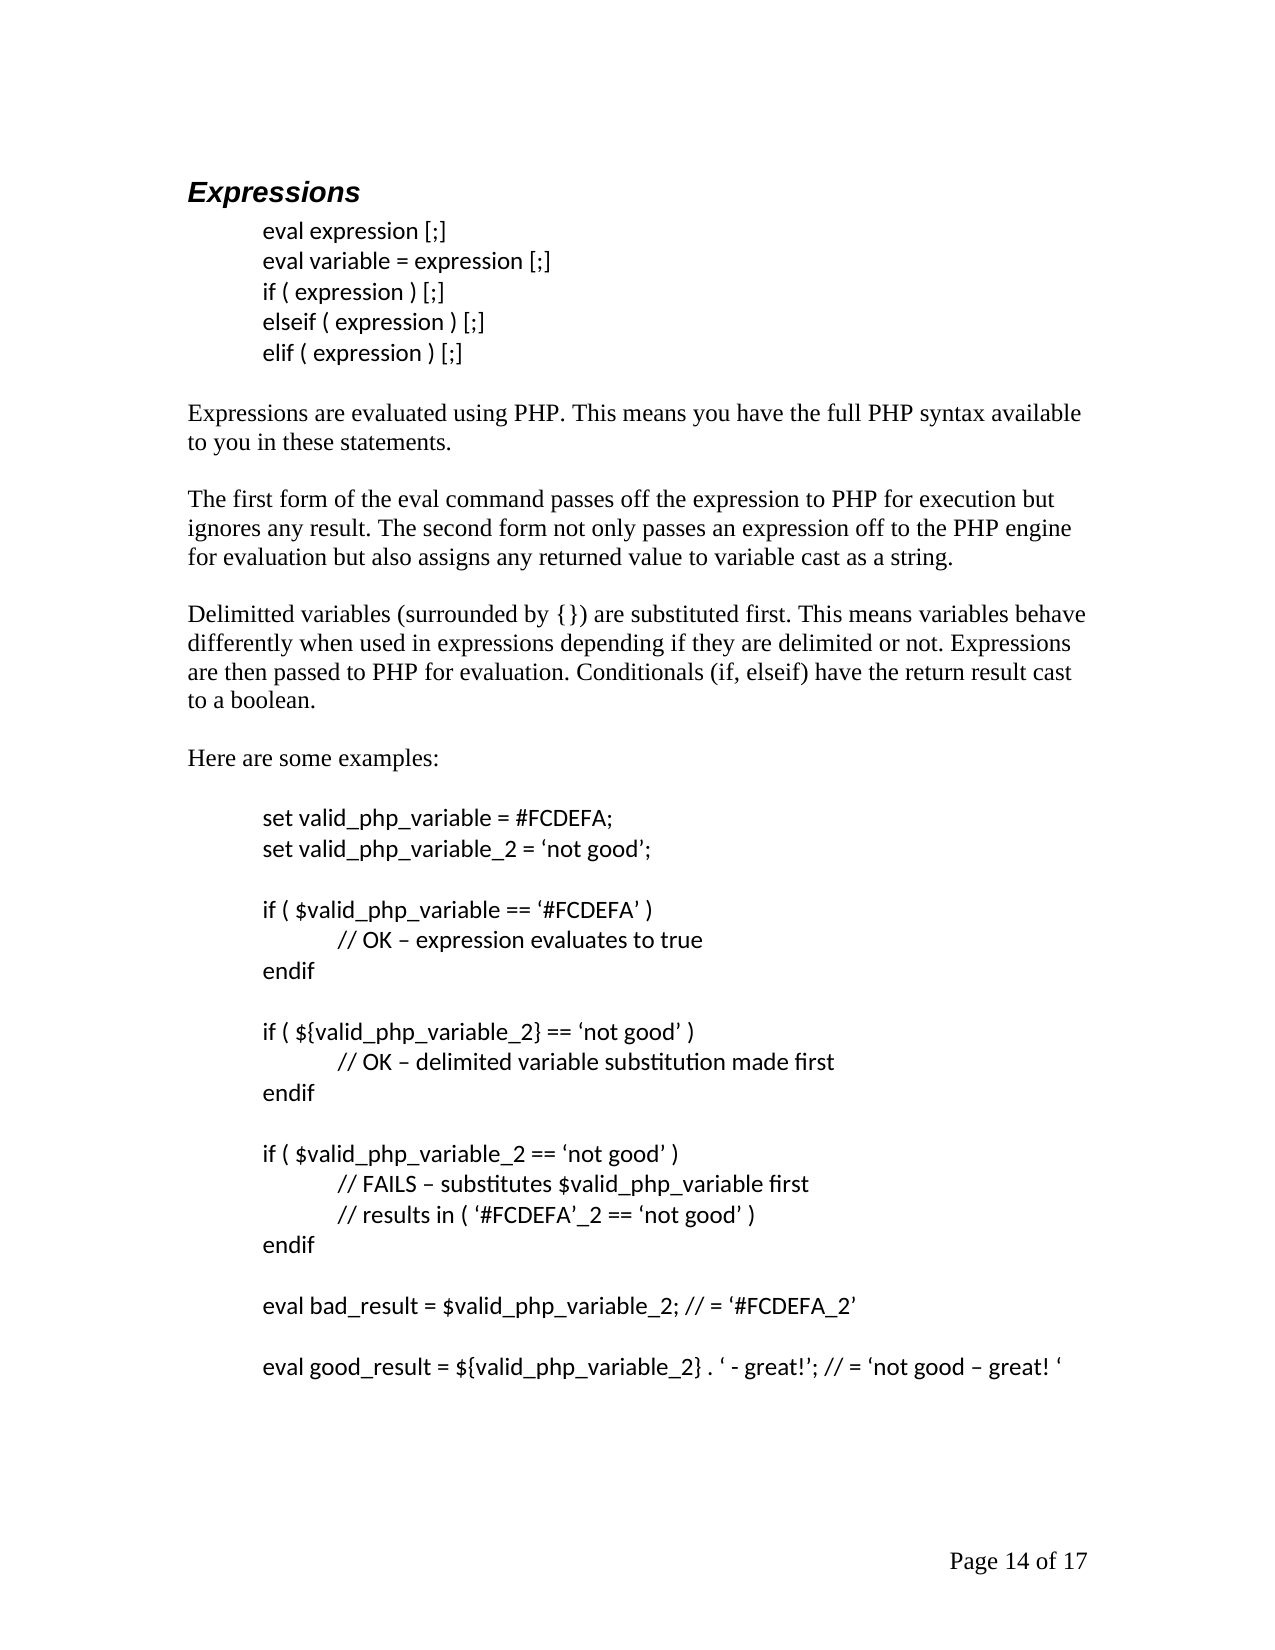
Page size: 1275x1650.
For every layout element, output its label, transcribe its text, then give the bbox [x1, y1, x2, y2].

text elif ( expression ) [;] [187, 337, 1087, 367]
text // OK – delimited variable substitution made first [337, 1046, 1087, 1077]
text The first form of the eval command passes off the expression to PHP for execution but ignores any result. The second form not only passes an expression off to the PHP engine for evaluation but also assigns any returned value to variable cast as a string. [187, 484, 1087, 570]
text if ( $valid_php_variable == ‘#FCDEFA’ ) [262, 894, 1087, 924]
text endif [262, 955, 1087, 985]
text // OK – expression evaluates to true [337, 924, 1087, 955]
text Here are some examples: [187, 743, 1087, 772]
text // results in ( ‘#FCDEFA’_2 == ‘not good’ ) [337, 1199, 1087, 1229]
text Expressions are evaluated using PHP. This means you have the full PHP syntax available to you in these statements. [187, 398, 1087, 455]
text elseif ( expression ) [;] [187, 306, 1087, 337]
text endif [262, 1077, 1087, 1107]
text if ( $valid_php_variable_2 == ‘not good’ ) [262, 1138, 1087, 1168]
text Delimitted variables (surrounded by {}) are substituted first. This means variables behave differently when used in expressions depending if they are delimited or not. Expressions are then passed to PHP for evaluation. Conditionals (if, elseif) have the return result cast to a boolean. [187, 599, 1087, 714]
text set valid_php_variable = #FCDEFA; [262, 802, 1087, 833]
text eval expression [;] [187, 215, 1087, 245]
text if ( ${valid_php_variable_2} == ‘not good’ ) [262, 1016, 1087, 1046]
text set valid_php_variable_2 = ‘not good’; [262, 833, 1087, 863]
text eval good_result = ${valid_php_variable_2} . ‘ - great!’; // = ‘not good – great! ‘ [262, 1352, 1087, 1382]
text // FAILS – substitutes $valid_php_variable first [337, 1168, 1087, 1199]
subtitle Expressions [187, 175, 1087, 208]
text if ( expression ) [;] [187, 276, 1087, 306]
text eval variable = expression [;] [187, 245, 1087, 276]
text eval bad_result = $valid_php_variable_2; // = ‘#FCDEFA_2’ [262, 1291, 1087, 1321]
text endif [262, 1229, 1087, 1260]
